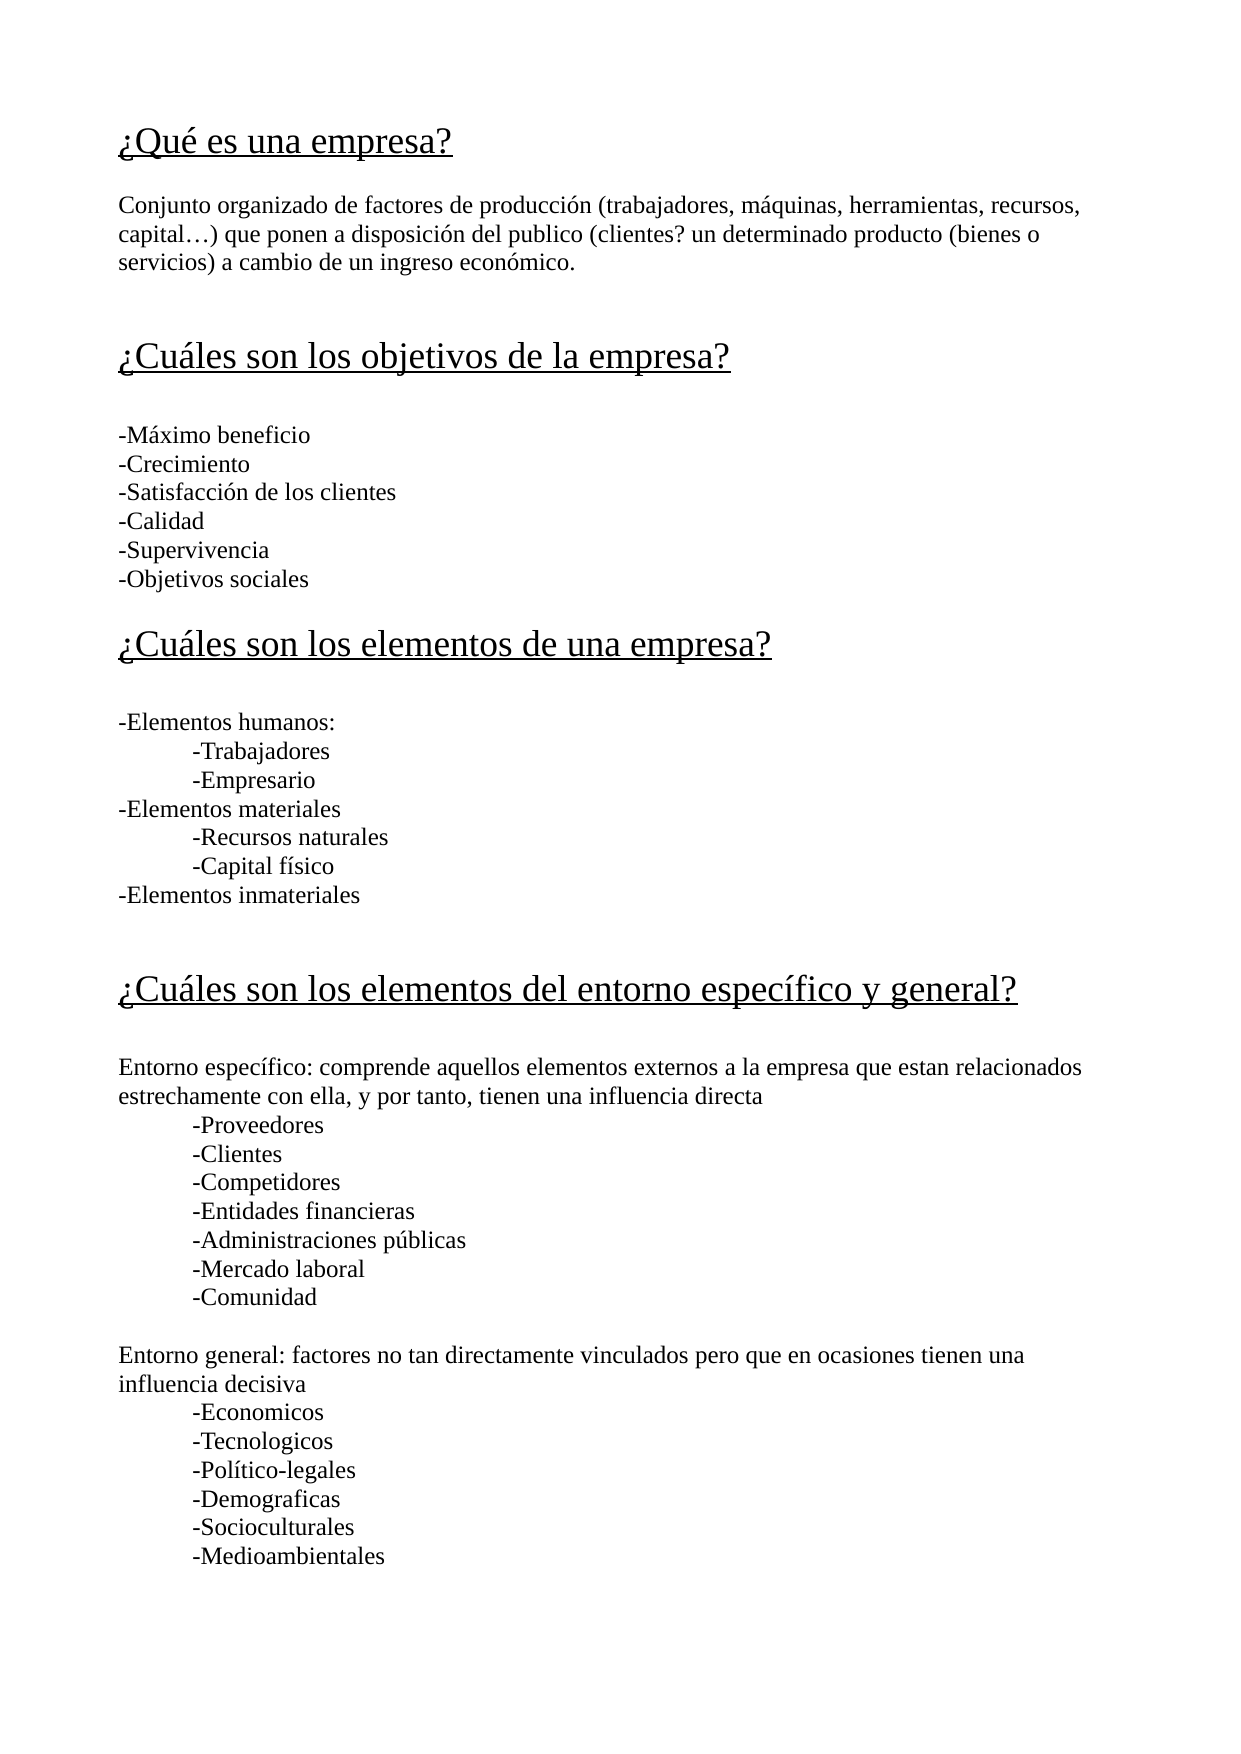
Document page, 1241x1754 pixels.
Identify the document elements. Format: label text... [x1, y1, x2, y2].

text -Proveedores [118, 1110, 1122, 1139]
text ¿Cuáles son los elementos de una empresa? [118, 621, 1122, 664]
text -Elementos humanos: [118, 707, 1122, 736]
text -Elementos materiales [118, 794, 1122, 822]
text ¿Qué es una empresa? [118, 118, 1122, 161]
text -Empresario [118, 765, 1122, 794]
text Entorno general: factores no tan directamente vinculados pero que en ocasiones tienen una influencia decisiva [118, 1340, 1122, 1397]
text -Demograficas [118, 1484, 1122, 1512]
text -Tecnologicos [118, 1426, 1122, 1455]
text -Satisfacción de los clientes [118, 477, 1122, 506]
text -Comunidad [118, 1282, 1122, 1311]
text -Elementos inmateriales [118, 880, 1122, 909]
text -Trabajadores [118, 736, 1122, 765]
text -Competidores [118, 1167, 1122, 1196]
text -Administraciones públicas [118, 1225, 1122, 1254]
text -Economicos [118, 1397, 1122, 1426]
text -Recursos naturales [118, 822, 1122, 851]
text -Clientes [118, 1139, 1122, 1167]
text -Socioculturales [118, 1512, 1122, 1541]
text Entorno específico: comprende aquellos elementos externos a la empresa que estan relacionados estrechamente con ella, y por tanto, tienen una influencia directa [118, 1052, 1122, 1110]
text -Máximo beneficio [118, 420, 1122, 449]
text -Entidades financieras [118, 1196, 1122, 1225]
text ¿Cuáles son los objetivos de la empresa? [118, 334, 1122, 377]
text -Mercado laboral [118, 1254, 1122, 1282]
text -Objetivos sociales [118, 564, 1122, 592]
text -Crecimiento [118, 449, 1122, 477]
text Conjunto organizado de factores de producción (trabajadores, máquinas, herramientas, recursos, capital…) que ponen a disposición del publico (clientes? un determinado producto (bienes o servicios) a cambio de un ingreso económico. [118, 190, 1122, 276]
text -Capital físico [118, 851, 1122, 880]
text -Medioambientales [118, 1541, 1122, 1570]
text -Político-legales [118, 1455, 1122, 1484]
text -Supervivencia [118, 535, 1122, 564]
text ¿Cuáles son los elementos del entorno específico y general? [118, 966, 1122, 1009]
text -Calidad [118, 506, 1122, 535]
